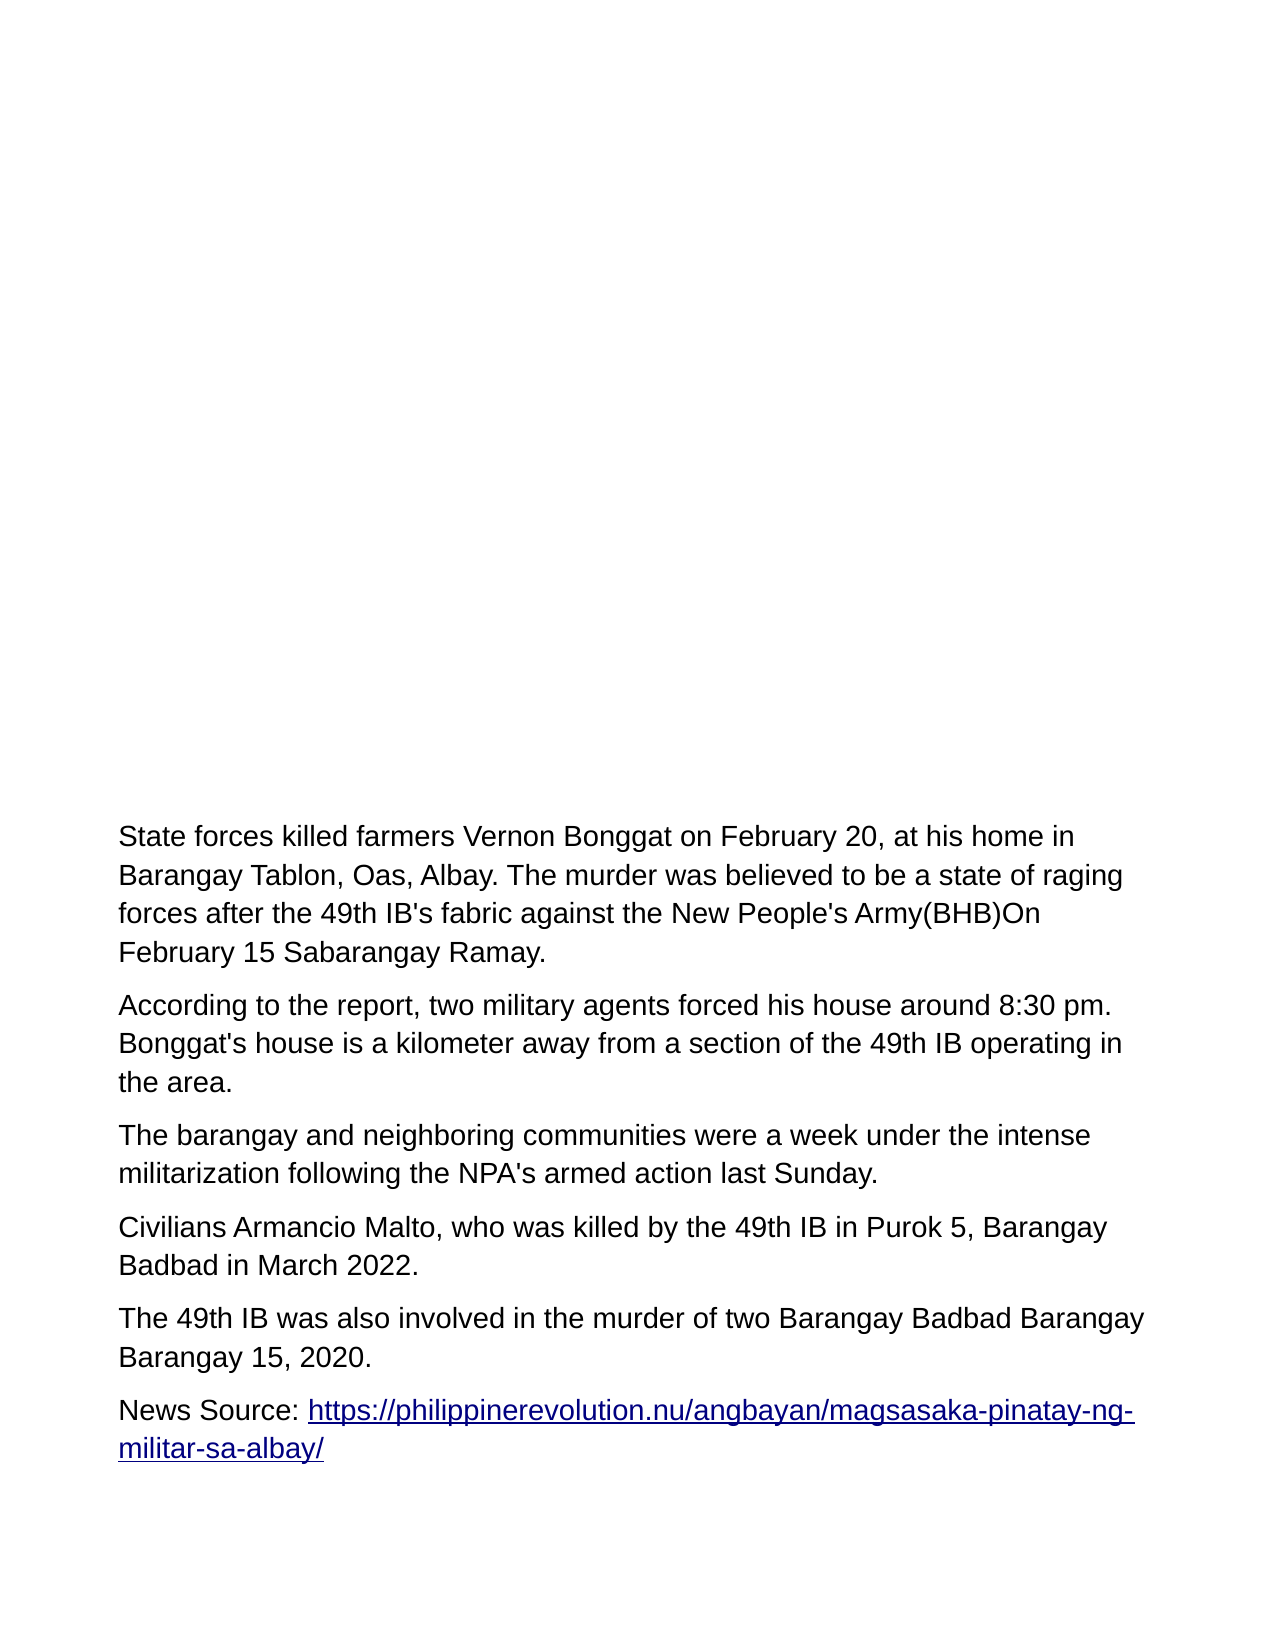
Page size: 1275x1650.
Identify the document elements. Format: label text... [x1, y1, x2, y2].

text According to the report, two military agents forced his house around 8:30 pm. Bonggat's house is a kilometer away from a section of the 49th IB operating in the area. [118, 988, 1157, 1098]
text The 49th IB was also involved in the murder of two Barangay Badbad Barangay Barangay 15, 2020. [118, 1301, 1157, 1373]
text The barangay and neighboring communities were a week under the intense militarization following the NPA's armed action last Sunday. [118, 1118, 1157, 1190]
text News Source: https://philippinerevolution.nu/angbayan/magsasaka-pinatay-ng-militar-sa-albay/ [118, 1393, 1157, 1465]
text Civilians Armancio Malto, who was killed by the 49th IB in Purok 5, Barangay Badbad in March 2022. [118, 1209, 1157, 1282]
text State forces killed farmers Vernon Bonggat on February 20, at his home in Barangay Tablon, Oas, Albay. The murder was believed to be a state of raging forces after the 49th IB's fabric against the New People's Army(BHB)On February 15 Sabarangay Ramay. [118, 118, 1157, 968]
